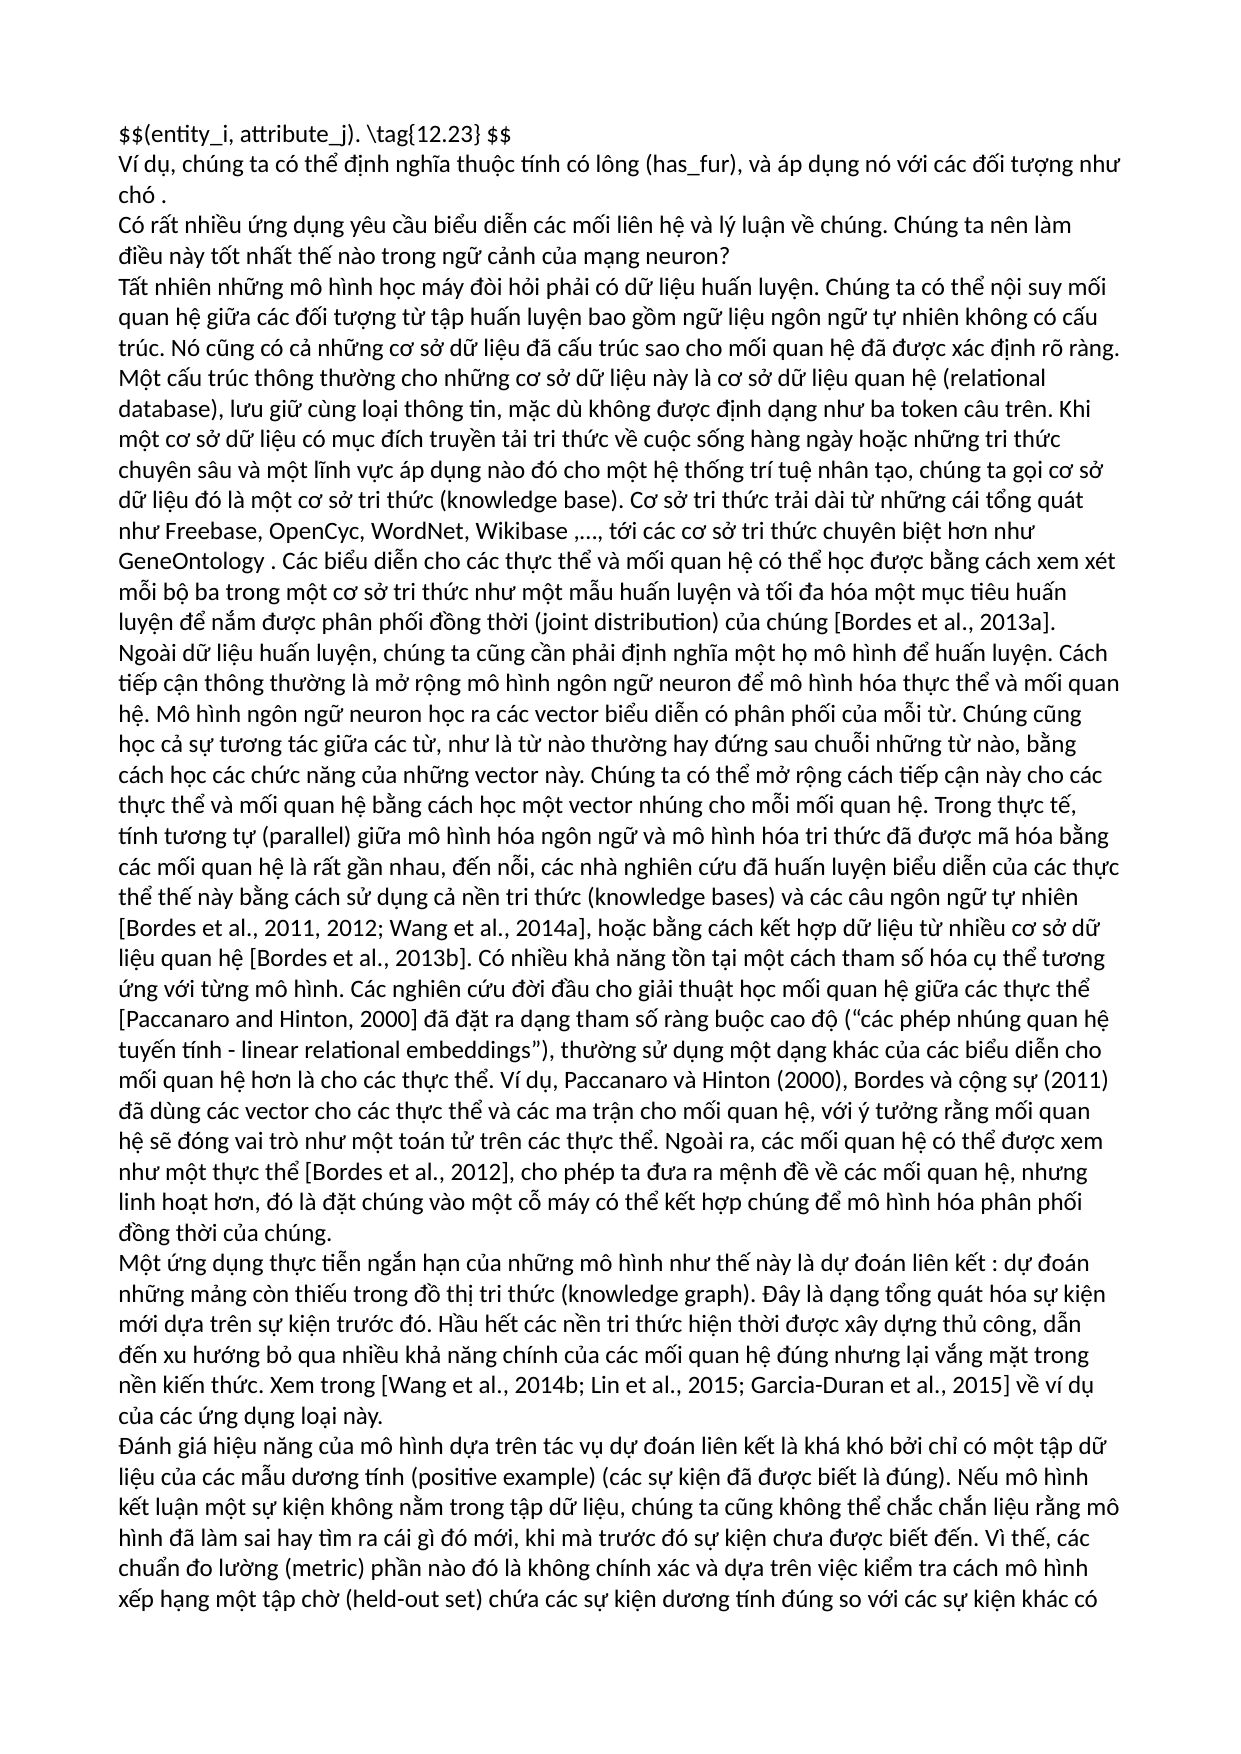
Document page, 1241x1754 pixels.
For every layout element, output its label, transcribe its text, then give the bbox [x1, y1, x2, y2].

text Có rất nhiều ứng dụng yêu cầu biểu diễn các mối liên hệ và lý luận về chúng. Chúng ta nên làm điều này tốt nhất thế nào trong ngữ cảnh của mạng neuron? [118, 210, 1122, 271]
text Đánh giá hiệu năng của mô hình dựa trên tác vụ dự đoán liên kết là khá khó bởi chỉ có một tập dữ liệu của các mẫu dương tính (positive example) (các sự kiện đã được biết là đúng). Nếu mô hình kết luận một sự kiện không nằm trong tập dữ liệu, chúng ta cũng không thể chắc chắn liệu rằng mô hình đã làm sai hay tìm ra cái gì đó mới, khi mà trước đó sự kiện chưa được biết đến. Vì thế, các chuẩn đo lường (metric) phần nào đó là không chính xác và dựa trên việc kiểm tra cách mô hình xếp hạng một tập chờ (held-out set) chứa các sự kiện dương tính đúng so với các sự kiện khác có [118, 1431, 1122, 1614]
text Tất nhiên những mô hình học máy đòi hỏi phải có dữ liệu huấn luyện. Chúng ta có thể nội suy mối quan hệ giữa các đối tượng từ tập huấn luyện bao gồm ngữ liệu ngôn ngữ tự nhiên không có cấu trúc. Nó cũng có cả những cơ sở dữ liệu đã cấu trúc sao cho mối quan hệ đã được xác định rõ ràng. Một cấu trúc thông thường cho những cơ sở dữ liệu này là cơ sở dữ liệu quan hệ (relational database), lưu giữ cùng loại thông tin, mặc dù không được định dạng như ba token câu trên. Khi một cơ sở dữ liệu có mục đích truyền tải tri thức về cuộc sống hàng ngày hoặc những tri thức chuyên sâu và một lĩnh vực áp dụng nào đó cho một hệ thống trí tuệ nhân tạo, chúng ta gọi cơ sở dữ liệu đó là một cơ sở tri thức (knowledge base). Cơ sở tri thức trải dài từ những cái tổng quát như Freebase, OpenCyc, WordNet, Wikibase ,…, tới các cơ sở tri thức chuyên biệt hơn như GeneOntology . Các biểu diễn cho các thực thể và mối quan hệ có thể học được bằng cách xem xét mỗi bộ ba trong một cơ sở tri thức như một mẫu huấn luyện và tối đa hóa một mục tiêu huấn luyện để nắm được phân phối đồng thời (joint distribution) của chúng [Bordes et al., 2013a]. [118, 271, 1122, 637]
text Một ứng dụng thực tiễn ngắn hạn của những mô hình như thế này là dự đoán liên kết : dự đoán những mảng còn thiếu trong đồ thị tri thức (knowledge graph). Đây là dạng tổng quát hóa sự kiện mới dựa trên sự kiện trước đó. Hầu hết các nền tri thức hiện thời được xây dựng thủ công, dẫn đến xu hướng bỏ qua nhiều khả năng chính của các mối quan hệ đúng nhưng lại vắng mặt trong nền kiến thức. Xem trong [Wang et al., 2014b; Lin et al., 2015; Garcia-Duran et al., 2015] về ví dụ của các ứng dụng loại này. [118, 1247, 1122, 1431]
text $$(entity_i, attribute_j). \tag{12.23} $$ [118, 118, 1122, 149]
text Ngoài dữ liệu huấn luyện, chúng ta cũng cần phải định nghĩa một họ mô hình để huấn luyện. Cách tiếp cận thông thường là mở rộng mô hình ngôn ngữ neuron để mô hình hóa thực thể và mối quan hệ. Mô hình ngôn ngữ neuron học ra các vector biểu diễn có phân phối của mỗi từ. Chúng cũng học cả sự tương tác giữa các từ, như là từ nào thường hay đứng sau chuỗi những từ nào, bằng cách học các chức năng của những vector này. Chúng ta có thể mở rộng cách tiếp cận này cho các thực thể và mối quan hệ bằng cách học một vector nhúng cho mỗi mối quan hệ. Trong thực tế, tính tương tự (parallel) giữa mô hình hóa ngôn ngữ và mô hình hóa tri thức đã được mã hóa bằng các mối quan hệ là rất gần nhau, đến nỗi, các nhà nghiên cứu đã huấn luyện biểu diễn của các thực thể thế này bằng cách sử dụng cả nền tri thức (knowledge bases) và các câu ngôn ngữ tự nhiên [Bordes et al., 2011, 2012; Wang et al., 2014a], hoặc bằng cách kết hợp dữ liệu từ nhiều cơ sở dữ liệu quan hệ [Bordes et al., 2013b]. Có nhiều khả năng tồn tại một cách tham số hóa cụ thể tương ứng với từng mô hình. Các nghiên cứu đời đầu cho giải thuật học mối quan hệ giữa các thực thể [Paccanaro and Hinton, 2000] đã đặt ra dạng tham số ràng buộc cao độ (“các phép nhúng quan hệ tuyến tính - linear relational embeddings”), thường sử dụng một dạng khác của các biểu diễn cho mối quan hệ hơn là cho các thực thể. Ví dụ, Paccanaro và Hinton (2000), Bordes và cộng sự (2011) đã dùng các vector cho các thực thể và các ma trận cho mối quan hệ, với ý tưởng rằng mối quan hệ sẽ đóng vai trò như một toán tử trên các thực thể. Ngoài ra, các mối quan hệ có thể được xem như một thực thể [Bordes et al., 2012], cho phép ta đưa ra mệnh đề về các mối quan hệ, nhưng linh hoạt hơn, đó là đặt chúng vào một cỗ máy có thể kết hợp chúng để mô hình hóa phân phối đồng thời của chúng. [118, 637, 1122, 1247]
text Ví dụ, chúng ta có thể định nghĩa thuộc tính có lông (has_fur), và áp dụng nó với các đối tượng như chó . [118, 149, 1122, 210]
